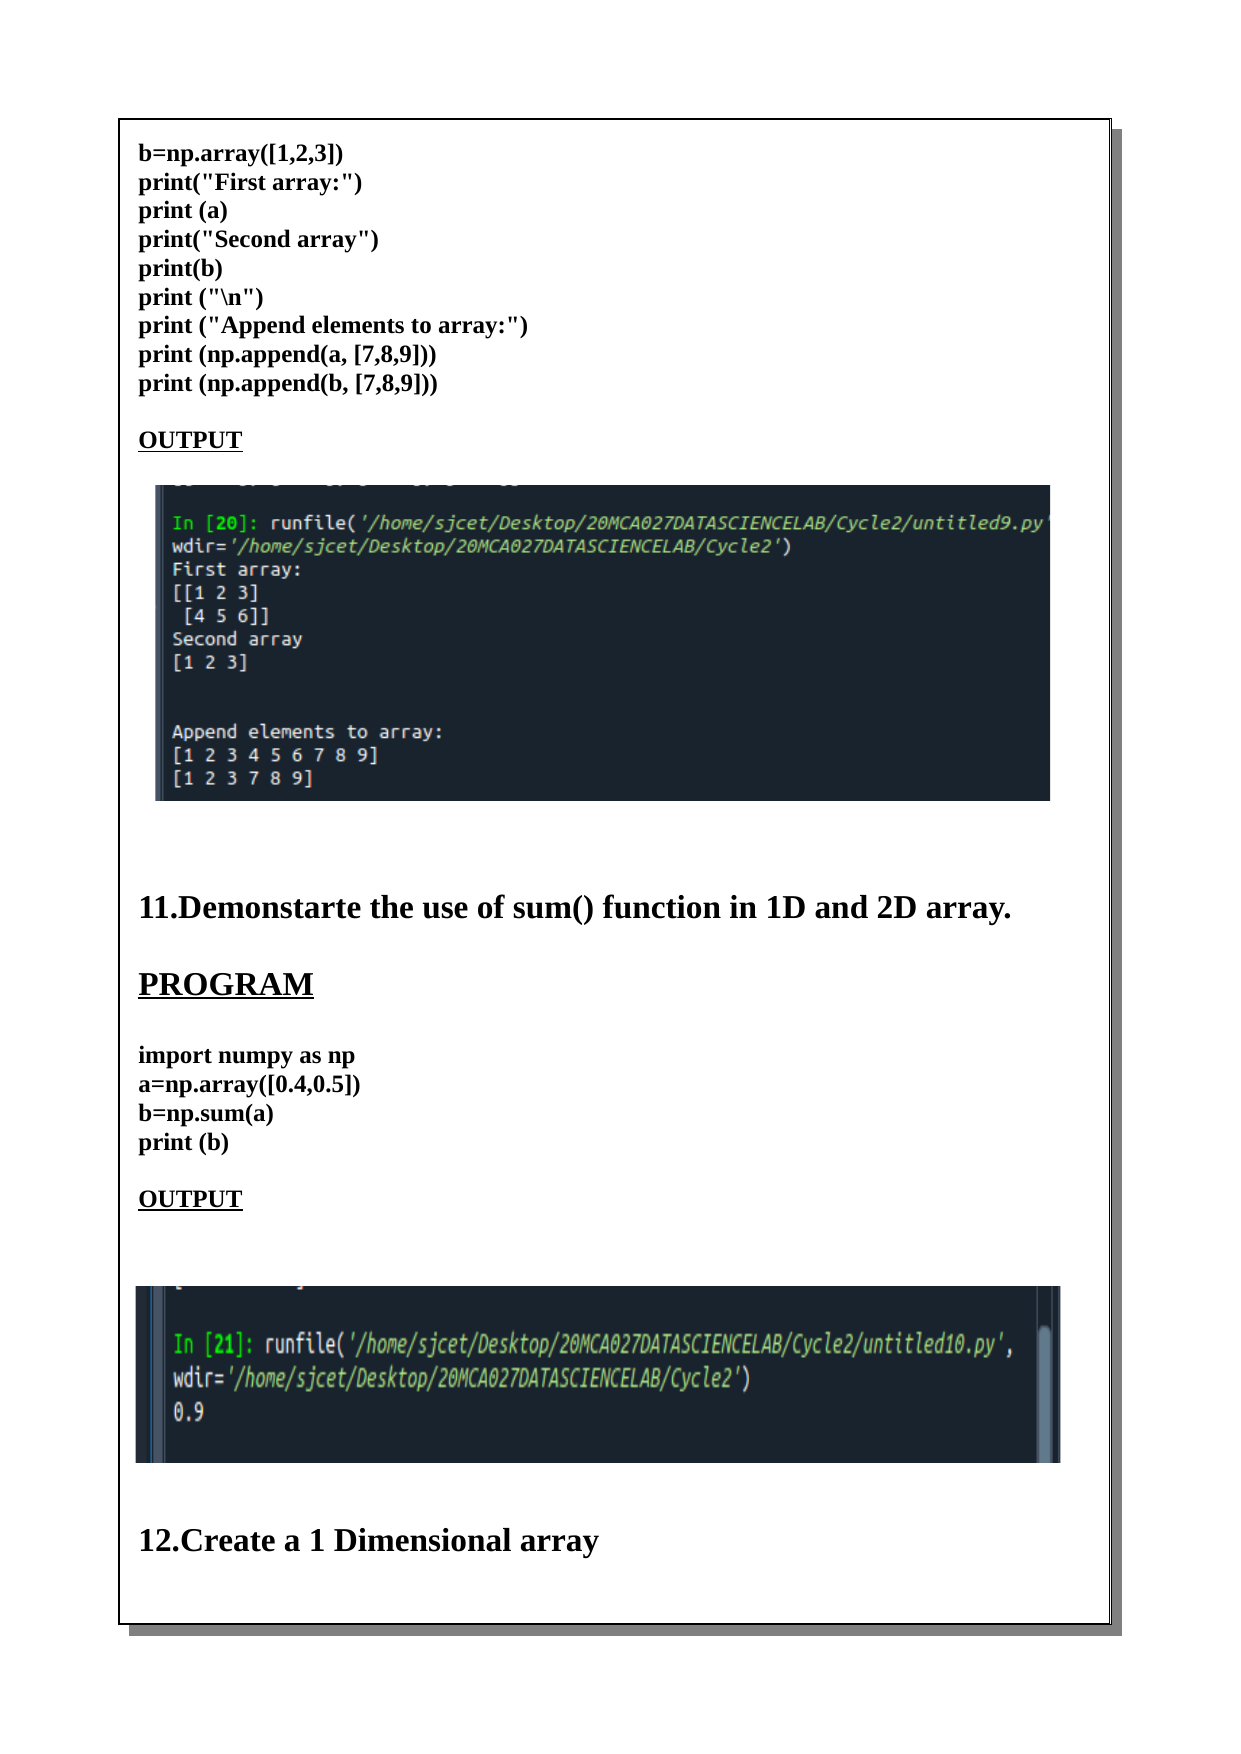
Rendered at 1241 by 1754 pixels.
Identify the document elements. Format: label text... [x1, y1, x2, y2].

picture [953, 485, 1051, 801]
text print ("\n") [138, 282, 1091, 311]
text print (a) [138, 196, 1091, 224]
text print("First array:") [138, 167, 1091, 196]
text 11.Demonstarte the use of sum() function in 1D and 2D array. [138, 887, 1091, 926]
text b=np.sum(a) [138, 1098, 1091, 1127]
text print ("Append elements to array:") [138, 311, 1091, 339]
text print("Second array") [138, 224, 1091, 253]
text a=np.array([0.4,0.5]) [138, 1069, 1091, 1098]
text OUTPUT [138, 426, 1091, 454]
text b=np.array([1,2,3]) [138, 138, 1091, 167]
text print(b) [138, 253, 1091, 282]
text print (np.append(a, [7,8,9])) [138, 339, 1091, 368]
text print (b) [138, 1127, 1091, 1156]
text print (np.append(b, [7,8,9])) [138, 368, 1091, 397]
text OUTPUT [138, 1184, 1091, 1213]
text import numpy as np [138, 1041, 1091, 1069]
text 12.Create a 1 Dimensional array [138, 1520, 1091, 1559]
text PROGRAM [138, 964, 1091, 1002]
